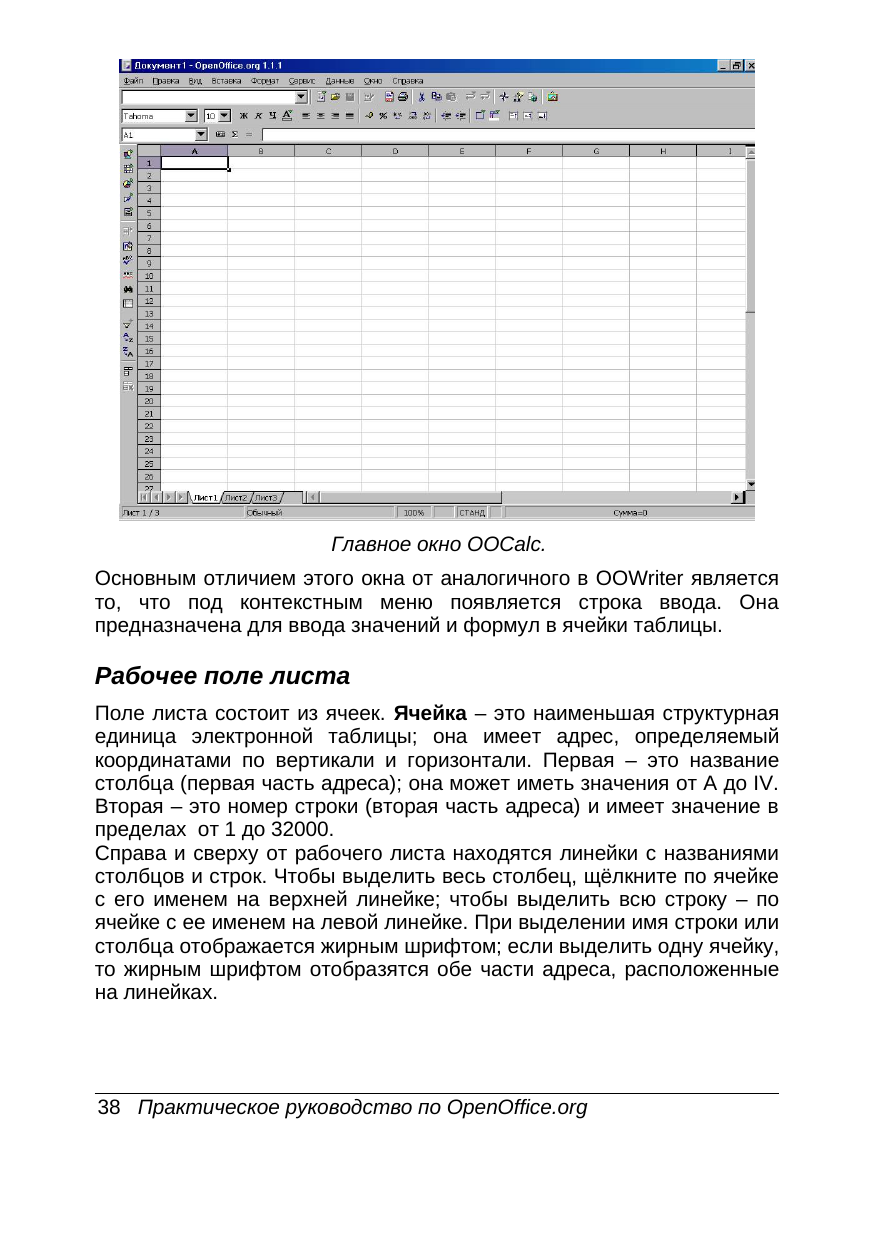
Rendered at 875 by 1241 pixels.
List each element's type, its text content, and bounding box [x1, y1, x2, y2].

picture [119, 59, 755, 521]
text Главное окно OOCalc. [94, 59, 779, 556]
subtitle Рабочее поле листа [94, 662, 779, 689]
text Поле листа состоит из ячеек. Ячейка – это наименьшая структурная единица электронной таблицы; она имеет адрес, определяемый координатами по вертикали и горизонтали. Первая – это название столбца (первая часть адреса); она может иметь значения от A до IV. Вторая – это номер строки (вторая часть адреса) и имеет значение в пределах от 1 до 32000. [94, 702, 779, 841]
text Основным отличием этого окна от аналогичного в OOWriter является то, что под контекстным меню появляется строка ввода. Она предназначена для ввода значений и формул в ячейки таблицы. [94, 567, 779, 637]
text Справа и сверху от рабочего листа находятся линейки с названиями столбцов и строк. Чтобы выделить весь столбец, щёлкните по ячейке с его именем на верхней линейке; чтобы выделить всю строку – по ячейке с ее именем на левой линейке. При выделении имя строки или столбца отображается жирным шрифтом; если выделить одну ячейку, то жирным шрифтом отобразятся обе части адреса, расположенные на линейках. [94, 841, 779, 1004]
